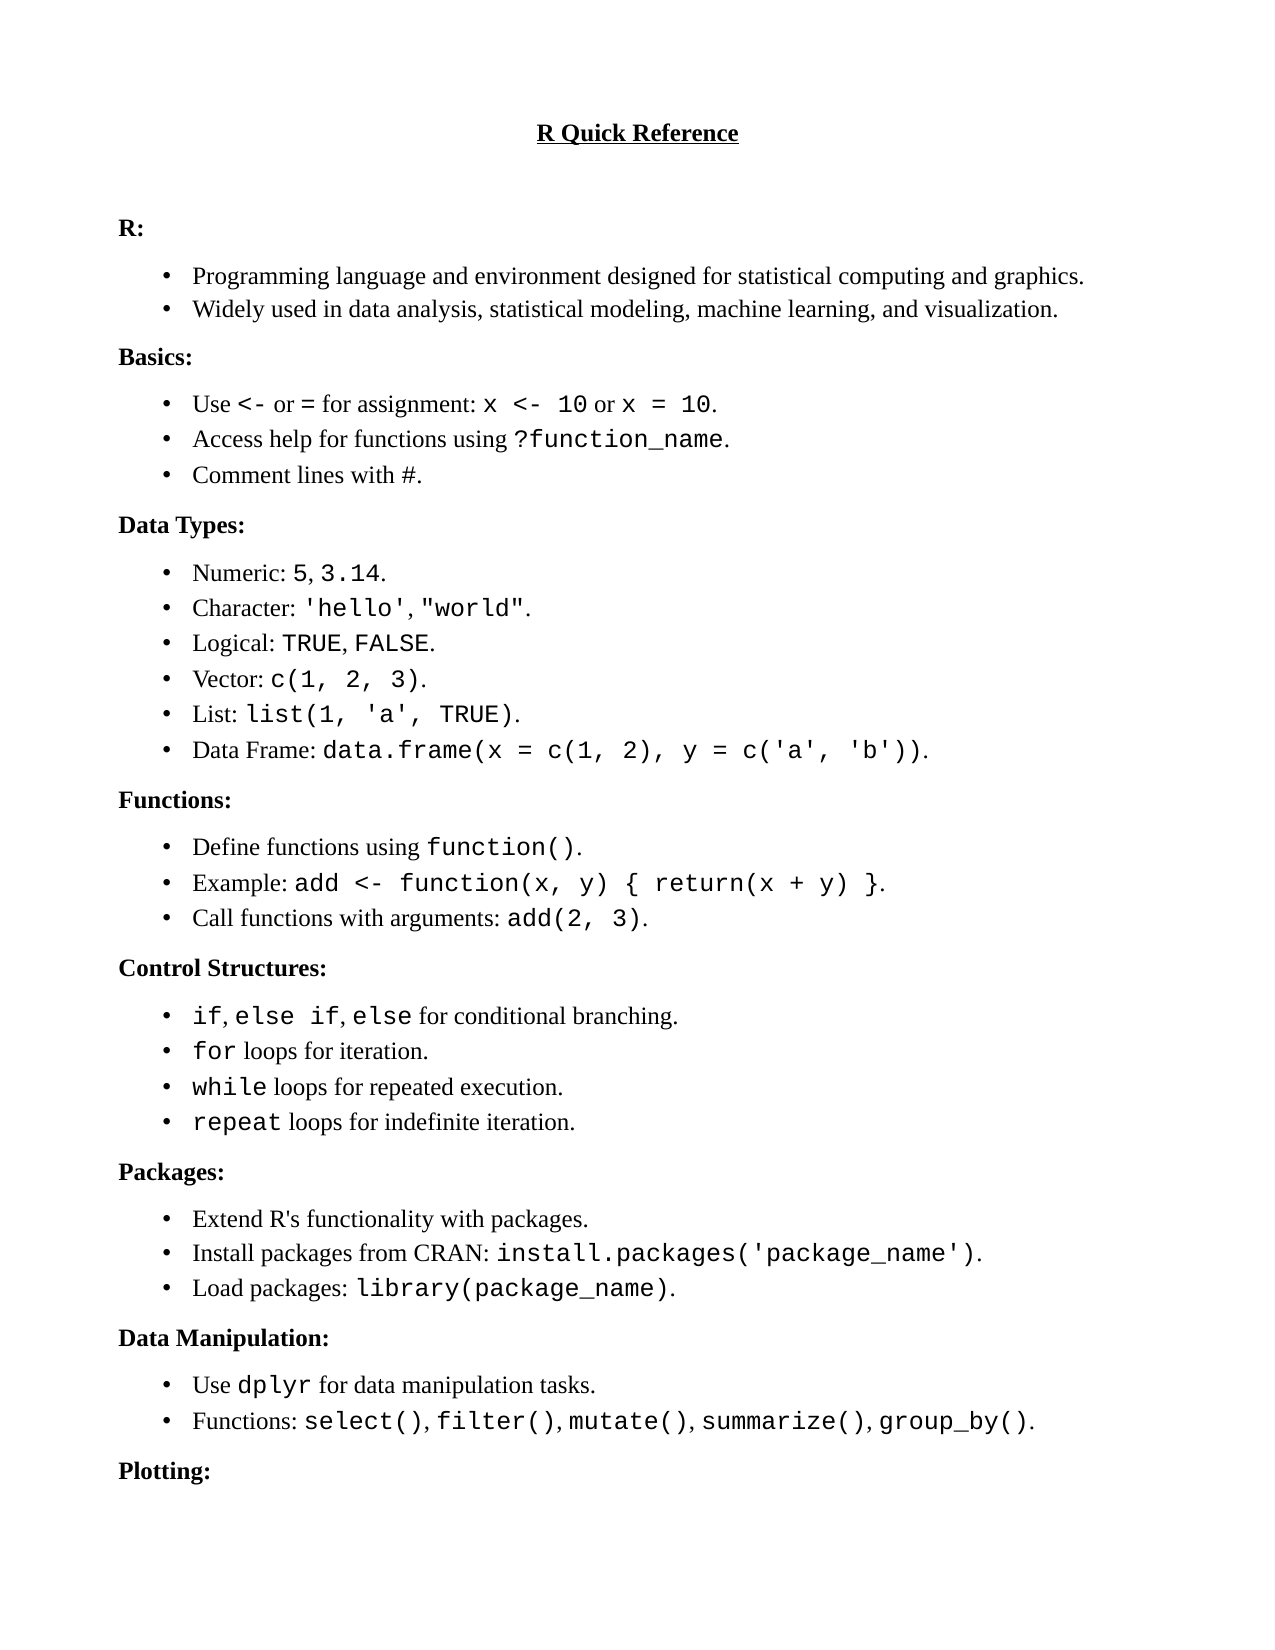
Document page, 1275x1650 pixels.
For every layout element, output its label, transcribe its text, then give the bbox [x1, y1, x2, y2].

list for loops for iteration. [162, 1036, 1157, 1067]
text Basics: [118, 342, 1157, 370]
list Define functions using function(). [162, 832, 1157, 863]
list Numeric: 5, 3.14. [162, 558, 1157, 588]
text R Quick Reference [118, 118, 1157, 147]
text Data Types: [118, 510, 1157, 539]
list List: list(1, 'a', TRUE). [162, 699, 1157, 730]
list Functions: select(), filter(), mutate(), summarize(), group_by(). [162, 1406, 1157, 1437]
list Use dplyr for data manipulation tasks. [162, 1371, 1157, 1401]
list Call functions with arguments: add(2, 3). [162, 903, 1157, 934]
list Use <- or = for assignment: x <- 10 or x = 10. [162, 389, 1157, 420]
text Data Manipulation: [118, 1323, 1157, 1352]
list Access help for functions using ?function_name. [162, 424, 1157, 455]
list Install packages from CRAN: install.packages('package_name'). [162, 1238, 1157, 1268]
list if, else if, else for conditional branching. [162, 1001, 1157, 1032]
list Extend R's functionality with packages. [162, 1204, 1157, 1233]
list while loops for repeated execution. [162, 1072, 1157, 1102]
list Programming language and environment designed for statistical computing and graphics. [162, 261, 1157, 290]
list Example: add <- function(x, y) { return(x + y) }. [162, 868, 1157, 898]
text R: [118, 213, 1157, 242]
text Control Structures: [118, 953, 1157, 982]
text Packages: [118, 1157, 1157, 1186]
list Character: 'hello', "world". [162, 593, 1157, 624]
list Vector: c(1, 2, 3). [162, 664, 1157, 695]
text Plotting: [118, 1456, 1157, 1485]
list Load packages: library(package_name). [162, 1273, 1157, 1304]
text Functions: [118, 785, 1157, 813]
list repeat loops for indefinite iteration. [162, 1107, 1157, 1138]
list Comment lines with #. [162, 460, 1157, 491]
list Data Frame: data.frame(x = c(1, 2), y = c('a', 'b')). [162, 735, 1157, 766]
list Widely used in data analysis, statistical modeling, machine learning, and visualization. [162, 294, 1157, 323]
list Logical: TRUE, FALSE. [162, 628, 1157, 659]
